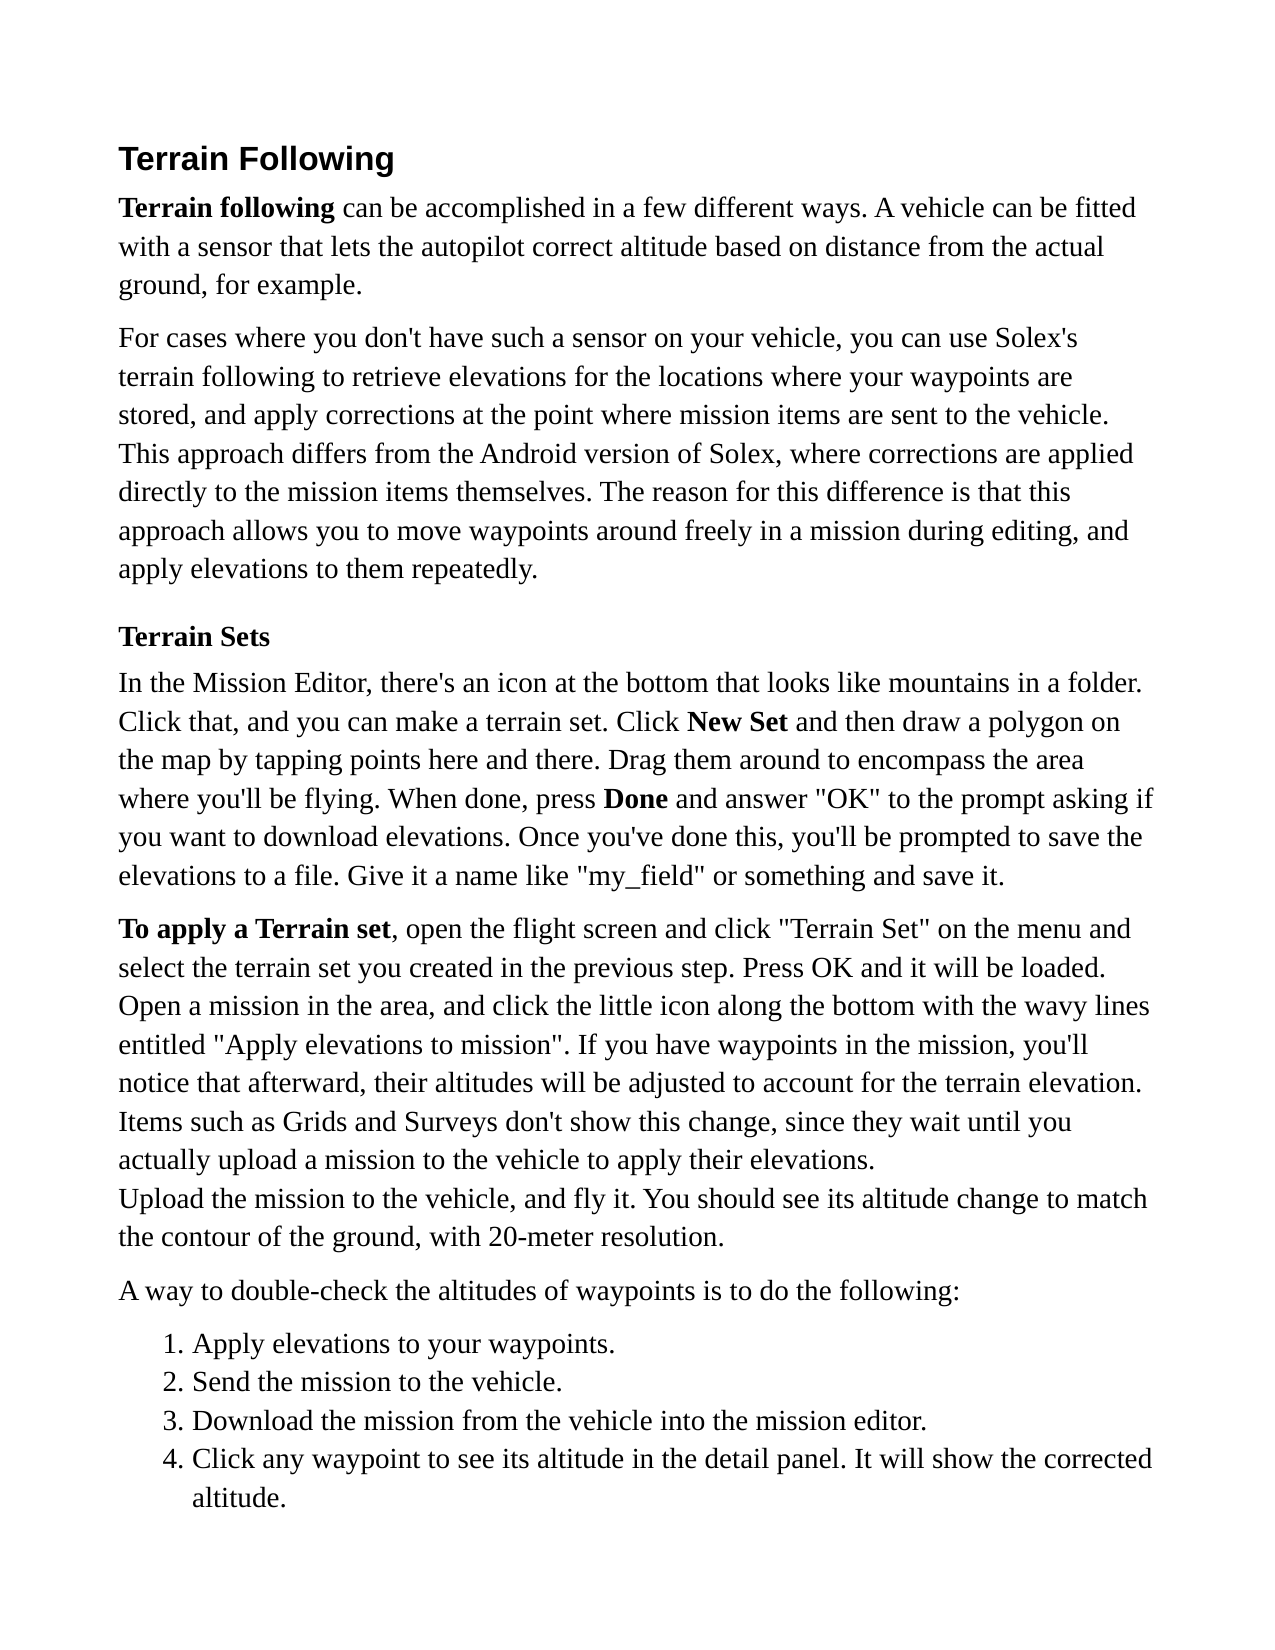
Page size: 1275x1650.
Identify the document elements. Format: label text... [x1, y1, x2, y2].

text A way to double-check the altitudes of waypoints is to do the following: [118, 1273, 1157, 1306]
text For cases where you don't have such a sensor on your vehicle, you can use Solex's terrain following to retrieve elevations for the locations where your waypoints are stored, and apply corrections at the point where mission items are sent to the vehicle. This approach differs from the Android version of Solex, where corrections are applied directly to the mission items themselves. The reason for this difference is that this approach allows you to move waypoints around freely in a mission during editing, and apply elevations to them repeatedly. [118, 320, 1157, 585]
list Click any waypoint to see its altitude in the detail panel. It will show the corrected altitude. [162, 1441, 1157, 1513]
list Download the mission from the vehicle into the mission editor. [162, 1403, 1157, 1436]
list Send the mission to the vehicle. [162, 1364, 1157, 1398]
subtitle Terrain Sets [118, 619, 1157, 653]
text In the Mission Editor, there's an icon at the bottom that looks like mountains in a folder. Click that, and you can make a terrain set. Click New Set and then draw a polygon on the map by tapping points here and there. Drag them around to encompass the area where you'll be flying. When done, press Done and answer "OK" to the prompt asking if you want to download elevations. Once you've done this, you'll be prompted to save the elevations to a file. Give it a name like "my_field" or something and save it. [118, 665, 1157, 892]
text To apply a Terrain set, open the flight screen and click "Terrain Set" on the menu and select the terrain set you created in the previous step. Press OK and it will be loaded. Open a mission in the area, and click the little icon along the bottom with the wavy lines entitled "Apply elevations to mission". If you have waypoints in the mission, you'll notice that afterward, their altitudes will be adjusted to account for the terrain elevation. Items such as Grids and Surveys don't show this change, since they wait until you actually upload a mission to the vehicle to apply their elevations. Upload the mission to the vehicle, and fly it. You should see its altitude change to match the contour of the ground, with 20-meter resolution. [118, 911, 1157, 1253]
subtitle Terrain Following [118, 139, 1157, 178]
list Apply elevations to your waypoints. [162, 1326, 1157, 1359]
text Terrain following can be accomplished in a few different ways. A vehicle can be fitted with a sensor that lets the autopilot correct altitude based on distance from the actual ground, for example. [118, 190, 1157, 301]
